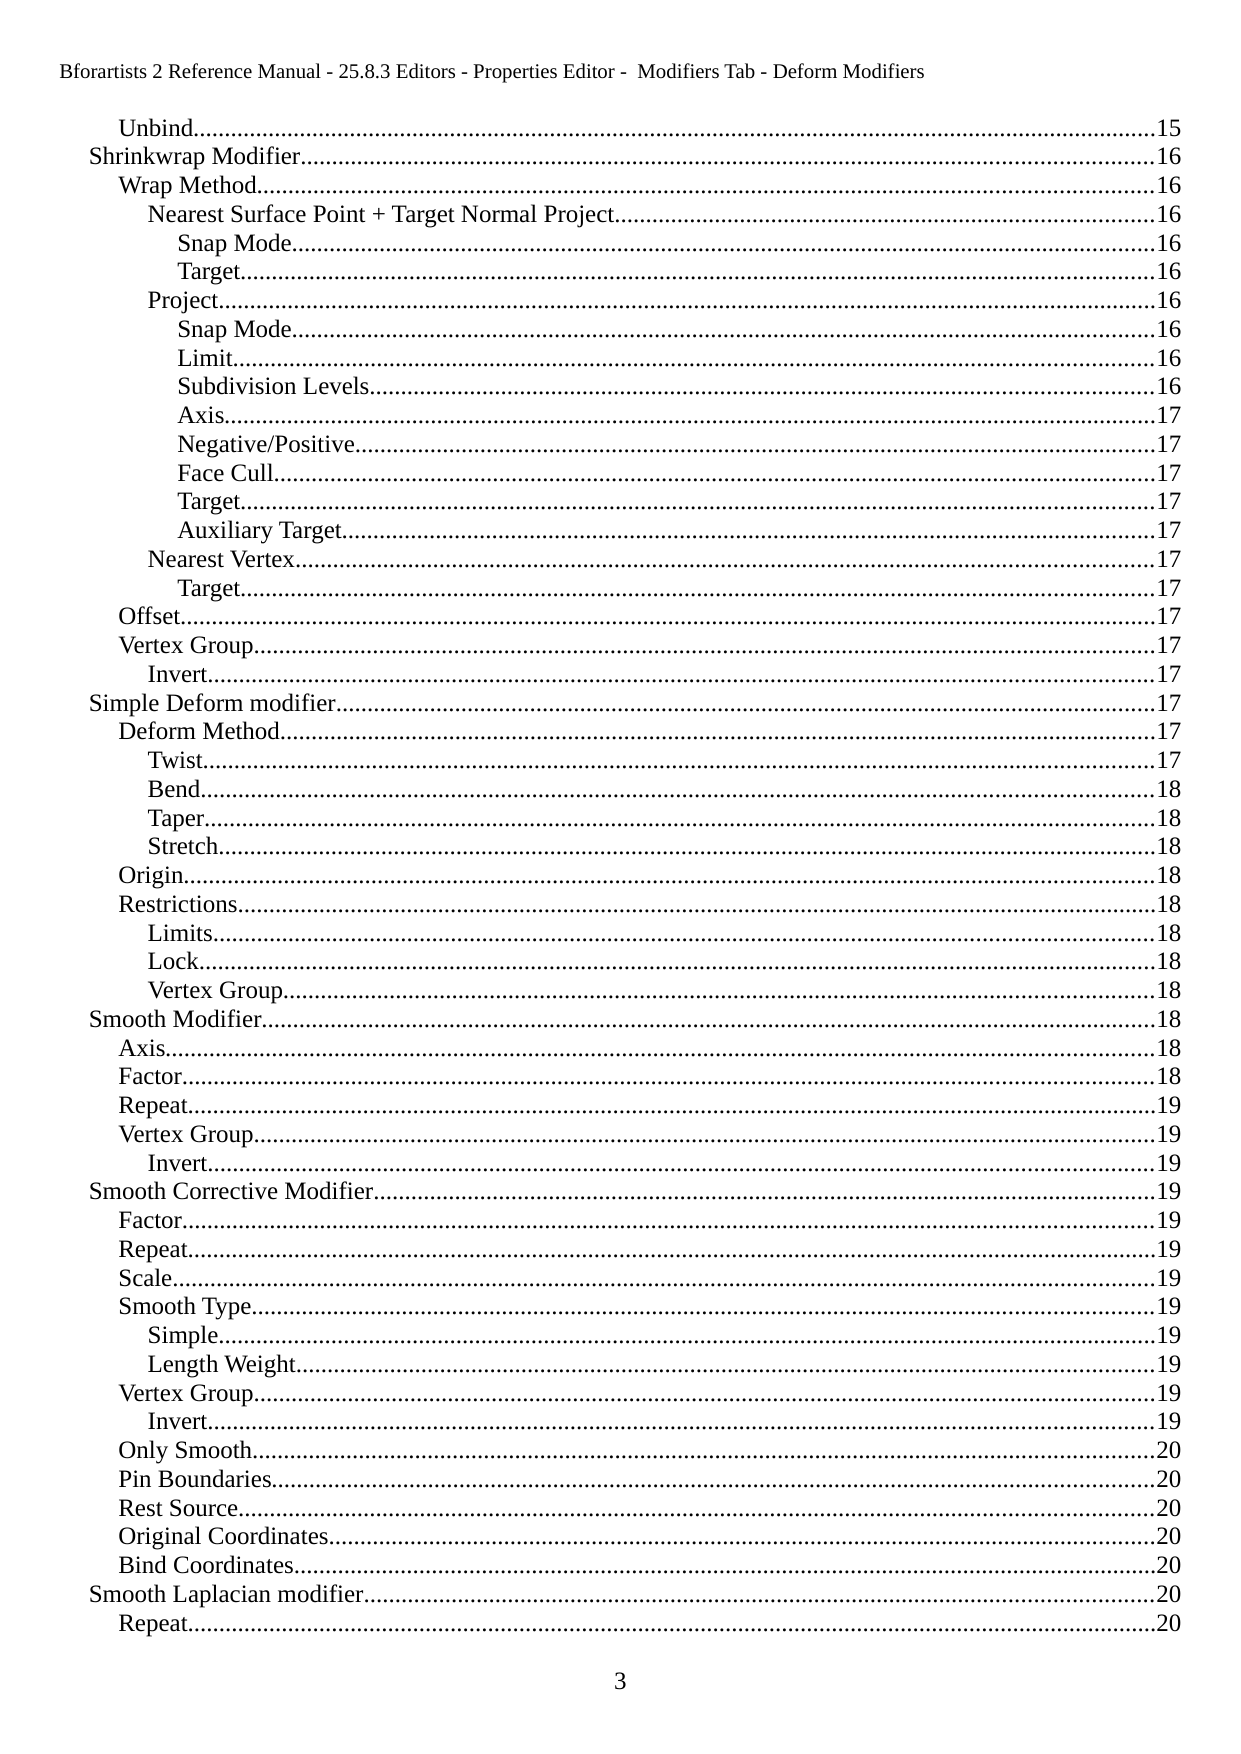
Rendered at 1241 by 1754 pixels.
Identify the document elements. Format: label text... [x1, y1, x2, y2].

text Smooth Corrective Modifier 19 [88, 1176, 1181, 1205]
text Vertex Group 17 [118, 630, 1181, 659]
text Auxiliary Target 17 [177, 515, 1181, 544]
text Repeat 19 [118, 1090, 1181, 1119]
text Simple 19 [147, 1320, 1181, 1349]
text Axis 18 [118, 1033, 1181, 1061]
text Vertex Group 19 [118, 1378, 1181, 1406]
text Invert 17 [147, 659, 1181, 688]
text Nearest Vertex 17 [147, 544, 1181, 573]
text Wrap Method 16 [118, 170, 1181, 199]
text Lock 18 [147, 946, 1181, 975]
text Original Coordinates 20 [118, 1521, 1181, 1550]
text Length Weight 19 [147, 1349, 1181, 1378]
text Repeat 19 [118, 1234, 1181, 1263]
text Offset 17 [118, 601, 1181, 630]
text Smooth Type 19 [118, 1291, 1181, 1320]
text Stretch 18 [147, 831, 1181, 860]
text Limits 18 [147, 918, 1181, 946]
text Simple Deform modifier 17 [88, 688, 1181, 716]
text Rest Source 20 [118, 1493, 1181, 1521]
text Invert 19 [147, 1148, 1181, 1176]
text Restrictions 18 [118, 889, 1181, 918]
text Project 16 [147, 285, 1181, 314]
text Vertex Group 19 [118, 1119, 1181, 1148]
text Origin 18 [118, 860, 1181, 889]
text Bind Coordinates 20 [118, 1550, 1181, 1579]
text Smooth Modifier 18 [88, 1004, 1181, 1033]
text Twist 17 [147, 745, 1181, 774]
text Subdivision Levels 16 [177, 371, 1181, 400]
text Vertex Group 18 [147, 975, 1181, 1004]
text Negative/Positive 17 [177, 429, 1181, 458]
text Axis 17 [177, 400, 1181, 429]
text Limit 16 [177, 343, 1181, 371]
text Shrinkwrap Modifier 16 [88, 141, 1181, 170]
text Factor 18 [118, 1061, 1181, 1090]
text Target 16 [177, 256, 1181, 285]
text Target 17 [177, 486, 1181, 515]
text Factor 19 [118, 1205, 1181, 1234]
text Target 17 [177, 573, 1181, 601]
text Snap Mode 16 [177, 314, 1181, 343]
text Scale 19 [118, 1263, 1181, 1291]
text Invert 19 [147, 1406, 1181, 1435]
text Nearest Surface Point + Target Normal Project 16 [147, 199, 1181, 228]
text Only Smooth 20 [118, 1435, 1181, 1464]
text Pin Boundaries 20 [118, 1464, 1181, 1493]
text Bend 18 [147, 774, 1181, 803]
text Face Cull 17 [177, 458, 1181, 486]
text Taper 18 [147, 803, 1181, 831]
text Deform Method 17 [118, 716, 1181, 745]
text Snap Mode 16 [177, 228, 1181, 256]
text Repeat 20 [118, 1608, 1181, 1636]
text Smooth Laplacian modifier 20 [88, 1579, 1181, 1608]
text Unbind 15 [118, 113, 1181, 141]
